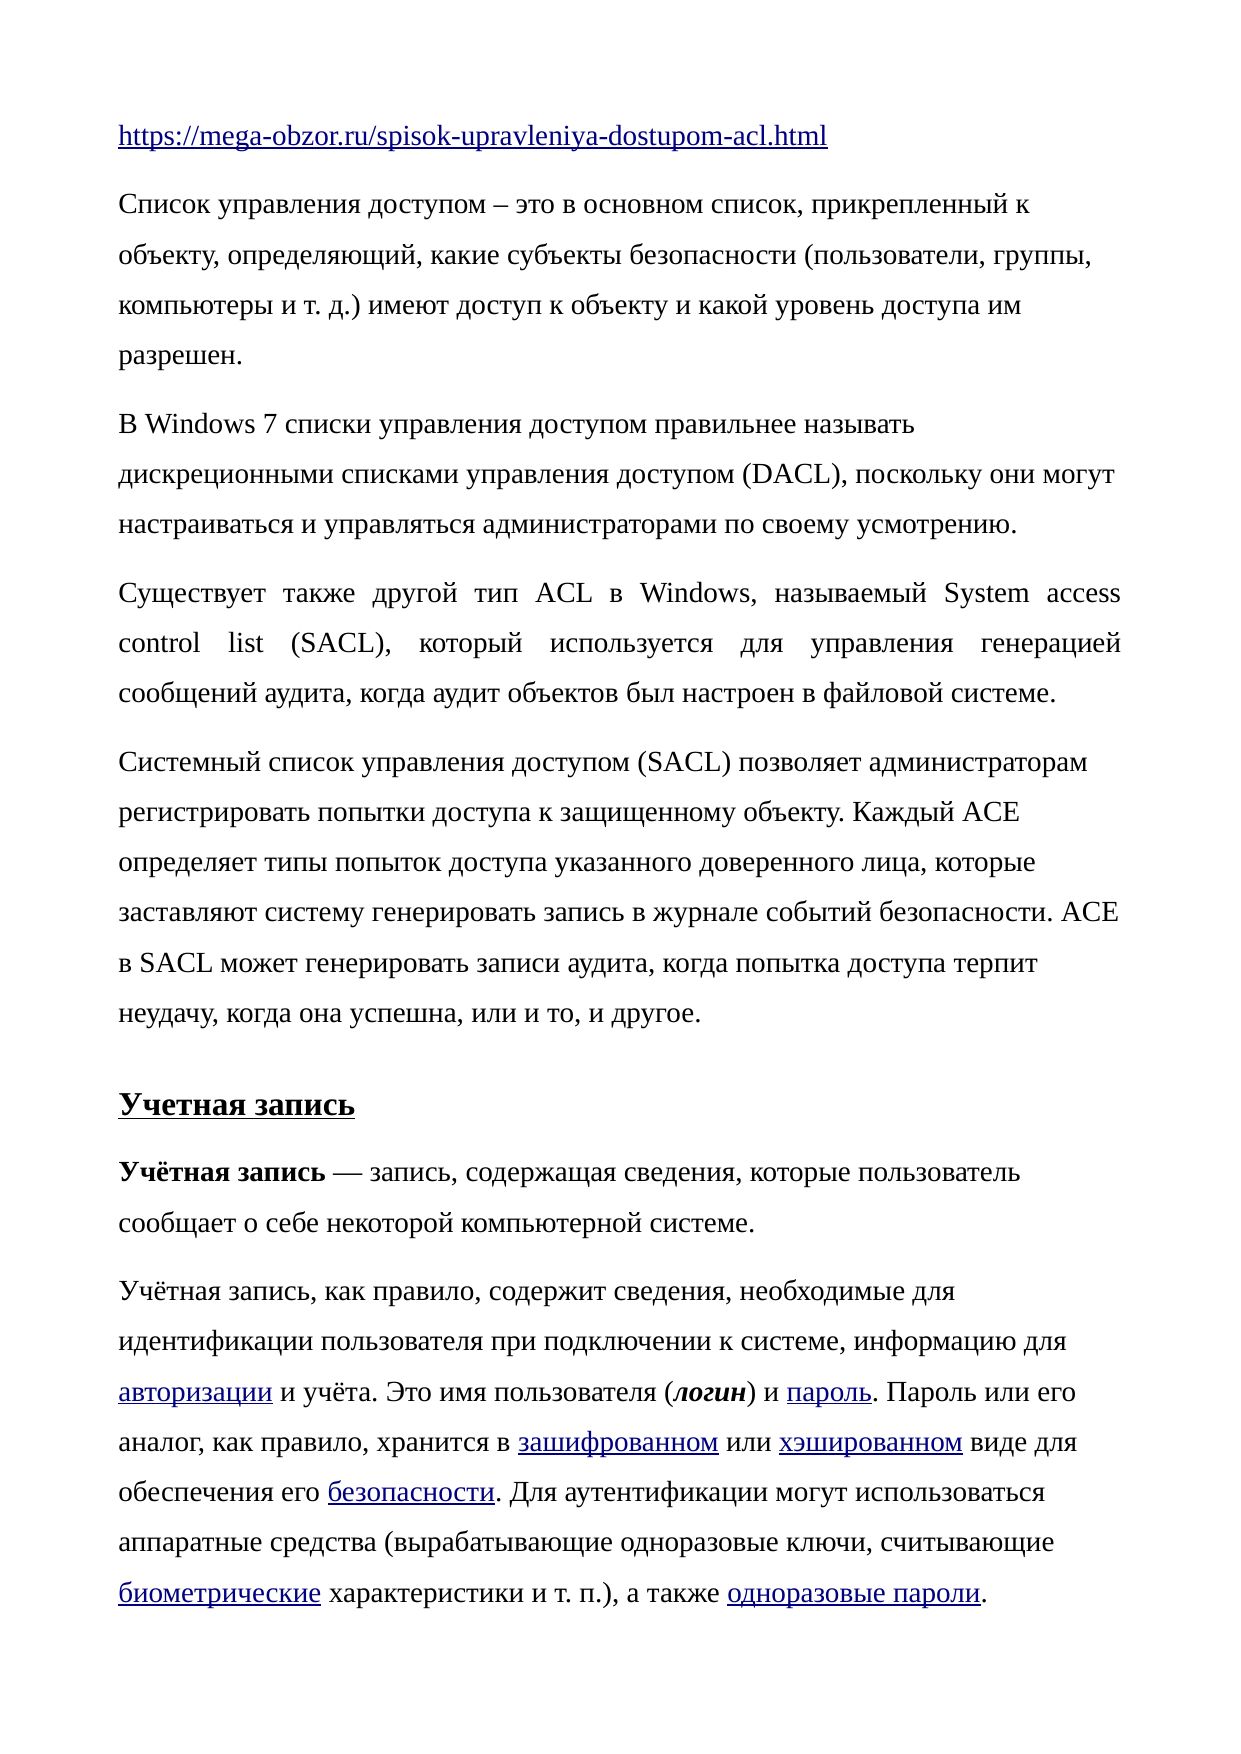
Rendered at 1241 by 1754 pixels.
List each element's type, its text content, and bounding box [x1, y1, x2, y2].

text Существует также другой тип ACL в Windows, называемый System access control list (SACL), который используется для управления генерацией сообщений аудита, когда аудит объектов был настроен в файловой системе. [118, 575, 1122, 709]
text Учётная запись, как правило, содержит сведения, необходимые для идентификации пользователя при подключении к системе, информацию для авторизации и учёта. Это имя пользователя (логин) и пароль. Пароль или его аналог, как правило, хранится в зашифрованном или хэшированном виде для обеспечения его безопасности. Для аутентификации могут использоваться аппаратные средства (вырабатывающие одноразовые ключи, считывающие биометрические характеристики и т. п.), а также одноразовые пароли. [118, 1273, 1122, 1608]
text Системный список управления доступом (SACL) позволяет администраторам регистрировать попытки доступа к защищенному объекту. Каждый ACE определяет типы попыток доступа указанного доверенного лица, которые заставляют систему генерировать запись в журнале событий безопасности. ACE в SACL может генерировать записи аудита, когда попытка доступа терпит неудачу, когда она успешна, или и то, и другое. [118, 744, 1122, 1029]
subtitle Учетная запись [118, 1084, 1122, 1123]
text Учётная запись — запись, содержащая сведения, которые пользователь сообщает о себе некоторой компьютерной системе. [118, 1154, 1122, 1238]
text https://mega-obzor.ru/spisok-upravleniya-dostupom-acl.html [118, 118, 1122, 152]
text Список управления доступом – это в основном список, прикрепленный к объекту, определяющий, какие субъекты безопасности (пользователи, группы, компьютеры и т. д.) имеют доступ к объекту и какой уровень доступа им разрешен. [118, 186, 1122, 371]
text В Windows 7 списки управления доступом правильнее называть дискреционными списками управления доступом (DACL), поскольку они могут настраиваться и управляться администраторами по своему усмотрению. [118, 406, 1122, 540]
